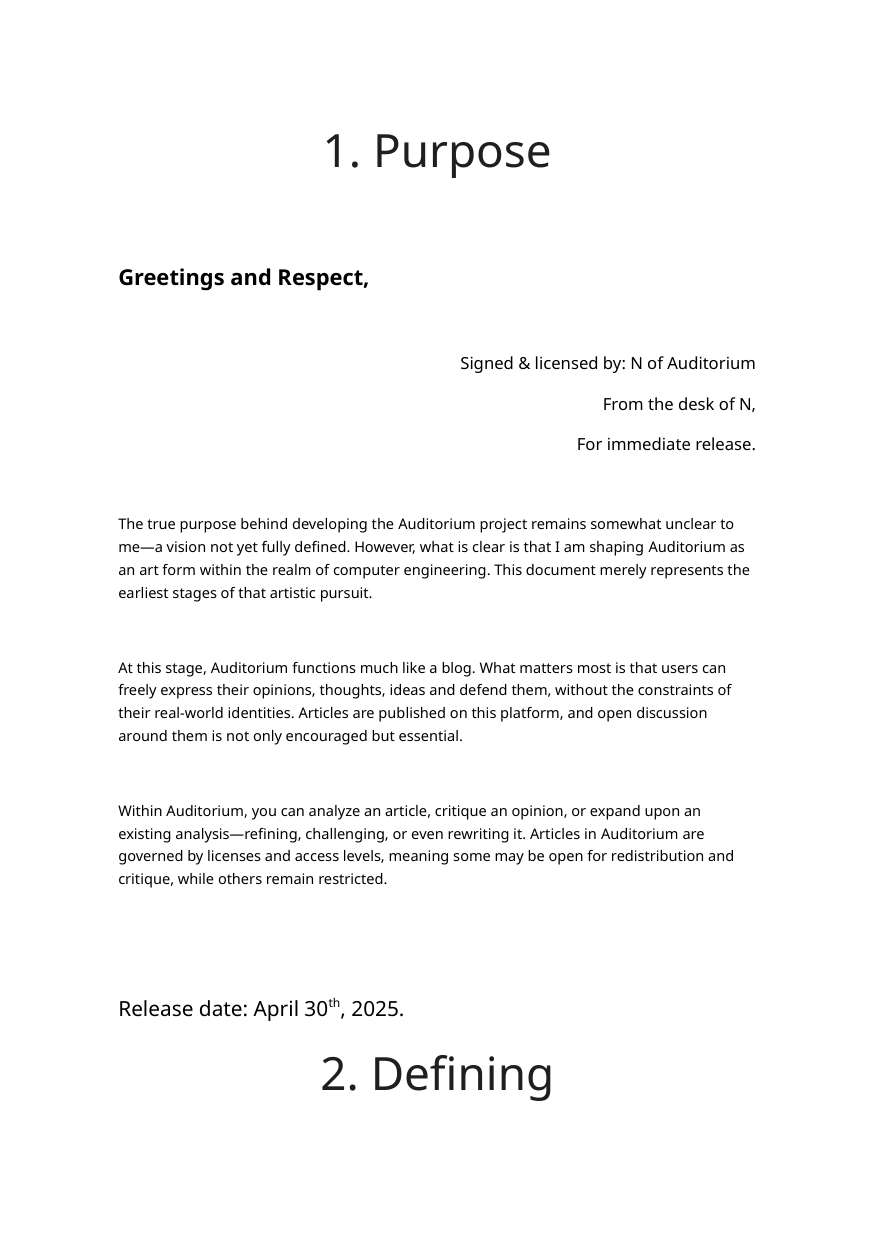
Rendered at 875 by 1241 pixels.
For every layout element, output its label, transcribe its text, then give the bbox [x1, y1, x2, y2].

text Release date: April 30th, 2025. [118, 994, 756, 1023]
text For immediate release. [118, 433, 756, 456]
text At this stage, Auditorium functions much like a blog. What matters most is that users can freely express their opinions, thoughts, ideas and defend them, without the constraints of their real-world identities. Articles are published on this platform, and open discussion around them is not only encouraged but essential. [118, 657, 756, 746]
text From the desk of N, [118, 392, 756, 415]
text Within Auditorium, you can analyze an article, critique an opinion, or expand upon an existing analysis—refining, challenging, or even rewriting it. Articles in Auditorium are governed by licenses and access levels, meaning some may be open for redistribution and critique, while others remain restricted. [118, 801, 756, 889]
text The true purpose behind developing the Auditorium project remains somewhat unclear to me—a vision not yet fully defined. However, what is clear is that I am shaping Auditorium as an art form within the realm of computer engineering. This document merely represents the earliest stages of that artistic pursuit. [118, 514, 756, 602]
text Greetings and Respect, [118, 262, 756, 292]
text 1. Purpose [118, 118, 756, 181]
text Signed & licensed by: N of Auditorium [118, 352, 756, 374]
text 2. Defining [118, 1041, 756, 1104]
